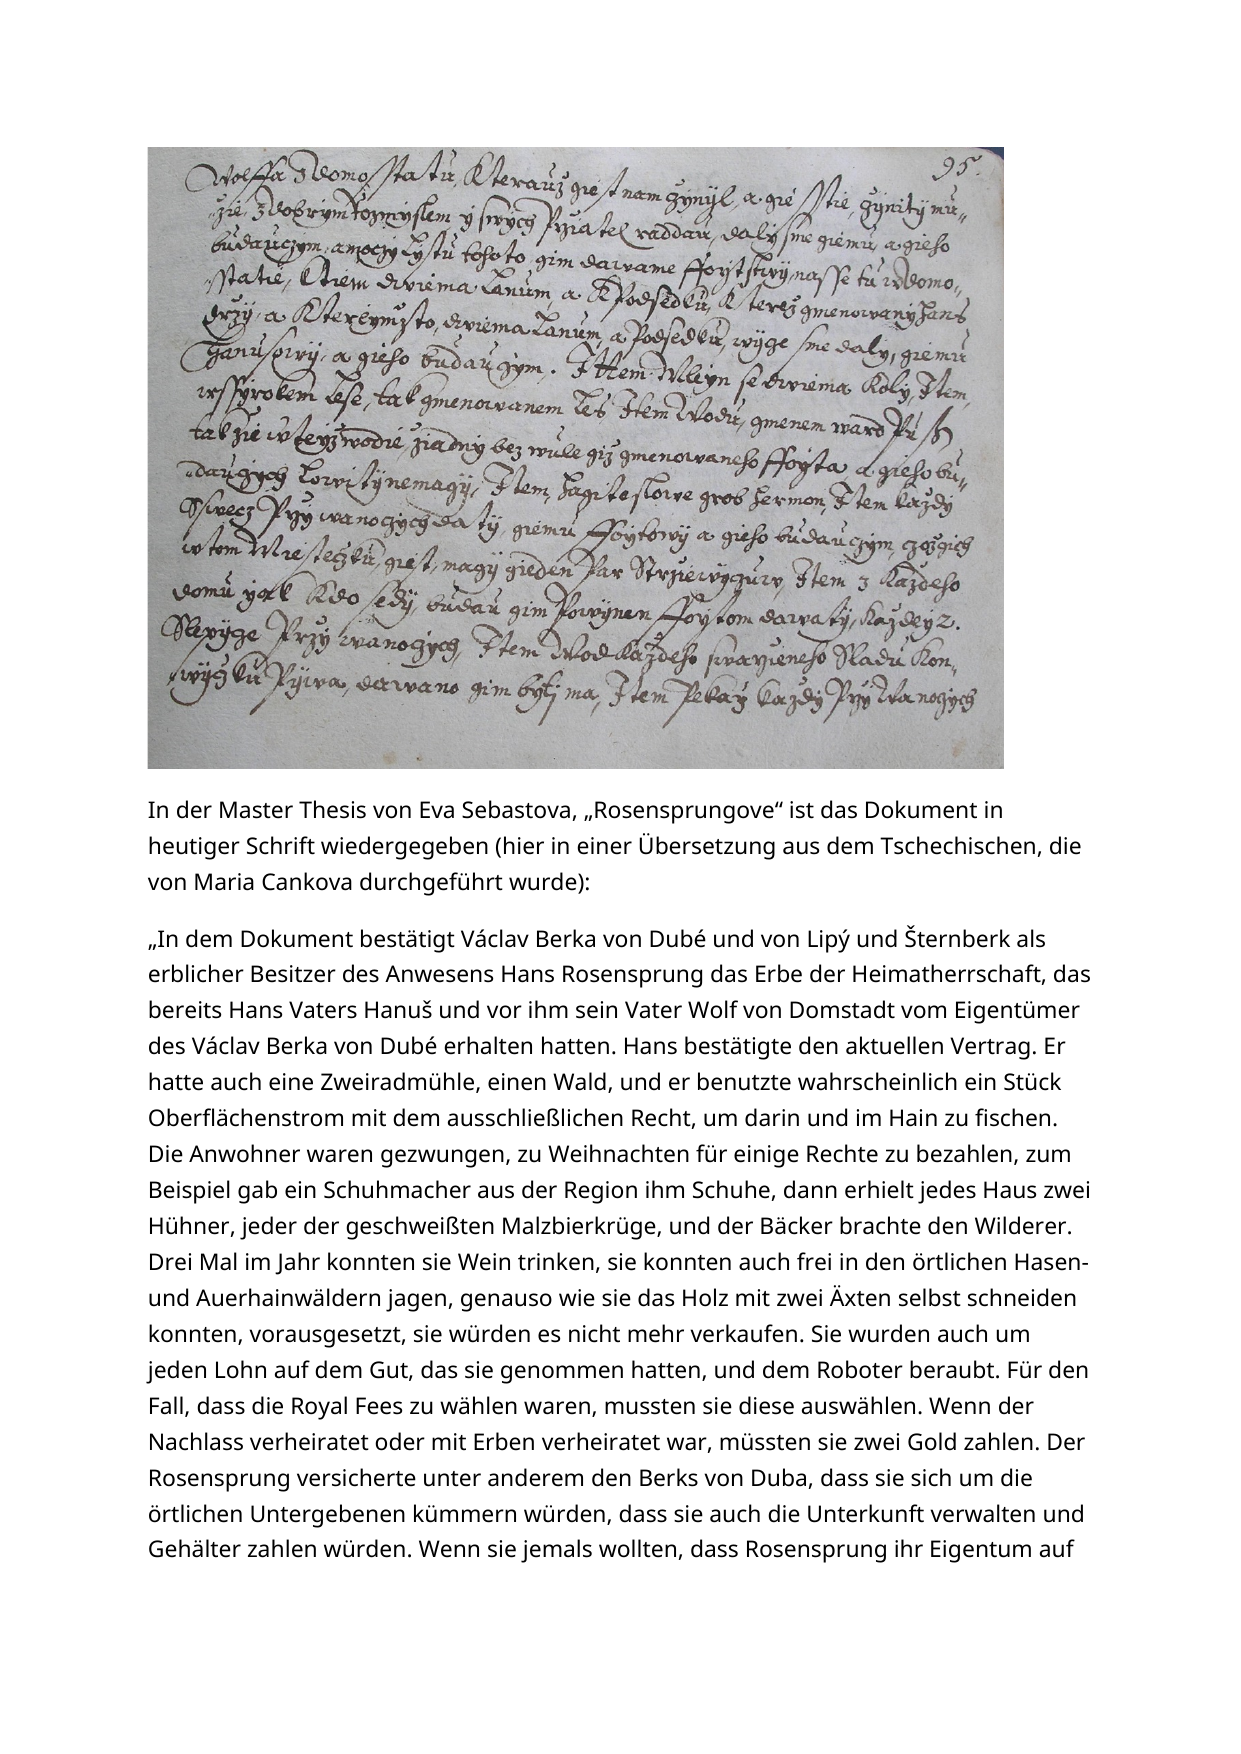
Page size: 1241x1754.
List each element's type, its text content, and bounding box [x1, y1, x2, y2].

picture [147, 147, 1004, 769]
text In der Master Thesis von Eva Sebastova, „Rosensprungove“ ist das Dokument in heutiger Schrift wiedergegeben (hier in einer Übersetzung aus dem Tschechischen, die von Maria Cankova durchgeführt wurde): [148, 794, 1093, 897]
text „In dem Dokument bestätigt Václav Berka von Dubé und von Lipý und Šternberk als erblicher Besitzer des Anwesens Hans Rosensprung das Erbe der Heimatherrschaft, das bereits Hans Vaters Hanuš und vor ihm sein Vater Wolf von Domstadt vom Eigentümer des Václav Berka von Dubé erhalten hatten. Hans bestätigte den aktuellen Vertrag. Er hatte auch eine Zweiradmühle, einen Wald, und er benutzte wahrscheinlich ein Stück Oberflächenstrom mit dem ausschließlichen Recht, um darin und im Hain zu fischen. Die Anwohner waren gezwungen, zu Weihnachten für einige Rechte zu bezahlen, zum Beispiel gab ein Schuhmacher aus der Region ihm Schuhe, dann erhielt jedes Haus zwei Hühner, jeder der geschweißten Malzbierkrüge, und der Bäcker brachte den Wilderer. Drei Mal im Jahr konnten sie Wein trinken, sie konnten auch frei in den örtlichen Hasen- und Auerhainwäldern jagen, genauso wie sie das Holz mit zwei Äxten selbst schneiden konnten, vorausgesetzt, sie würden es nicht mehr verkaufen. Sie wurden auch um jeden Lohn auf dem Gut, das sie genommen hatten, und dem Roboter beraubt. Für den Fall, dass die Royal Fees zu wählen waren, mussten sie diese auswählen. Wenn der Nachlass verheiratet oder mit Erben verheiratet war, müssten sie zwei Gold zahlen. Der Rosensprung versicherte unter anderem den Berks von Duba, dass sie sich um die örtlichen Untergebenen kümmern würden, dass sie auch die Unterkunft verwalten und Gehälter zahlen würden. Wenn sie jemals wollten, dass Rosensprung ihr Eigentum auf [148, 922, 1093, 1565]
